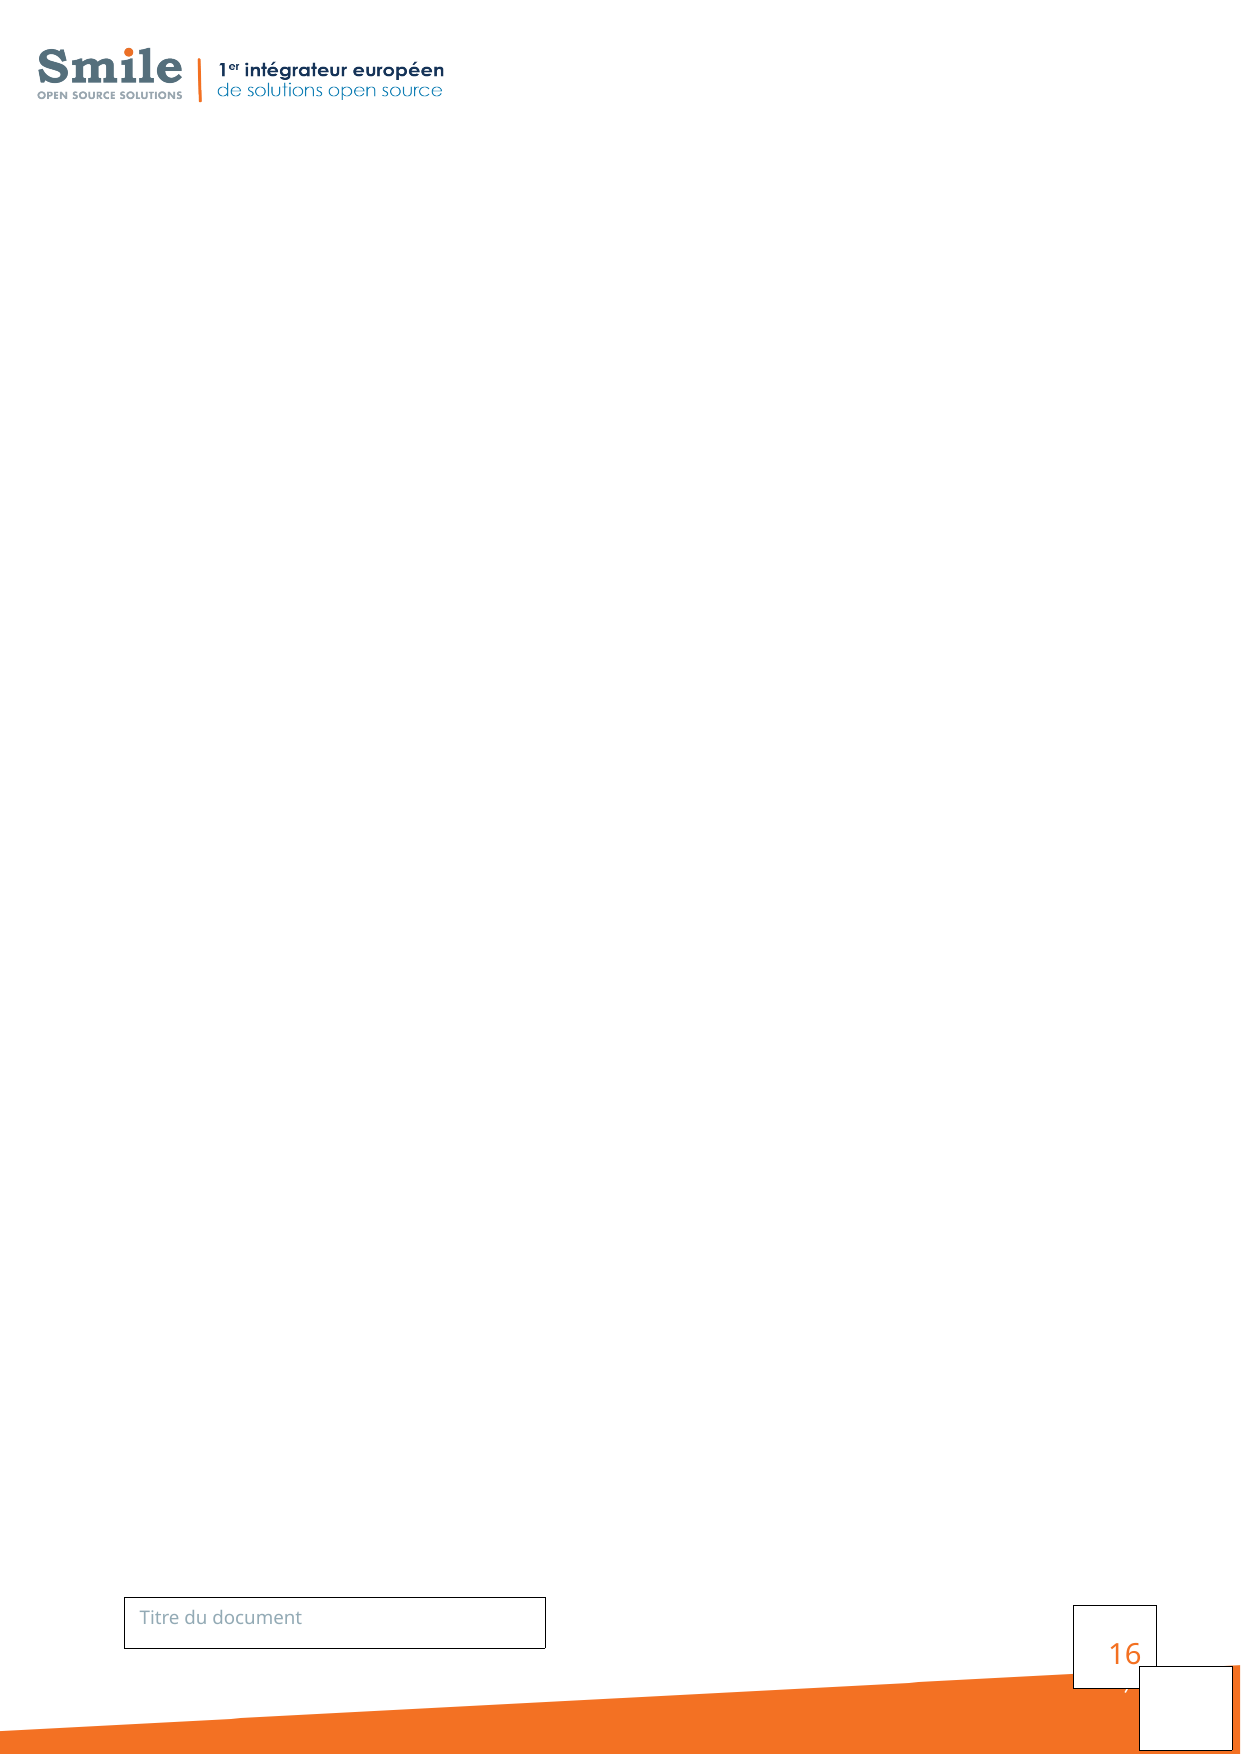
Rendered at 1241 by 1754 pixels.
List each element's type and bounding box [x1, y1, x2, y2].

picture [0, 5, 1241, 146]
picture [0, 1611, 1241, 1754]
